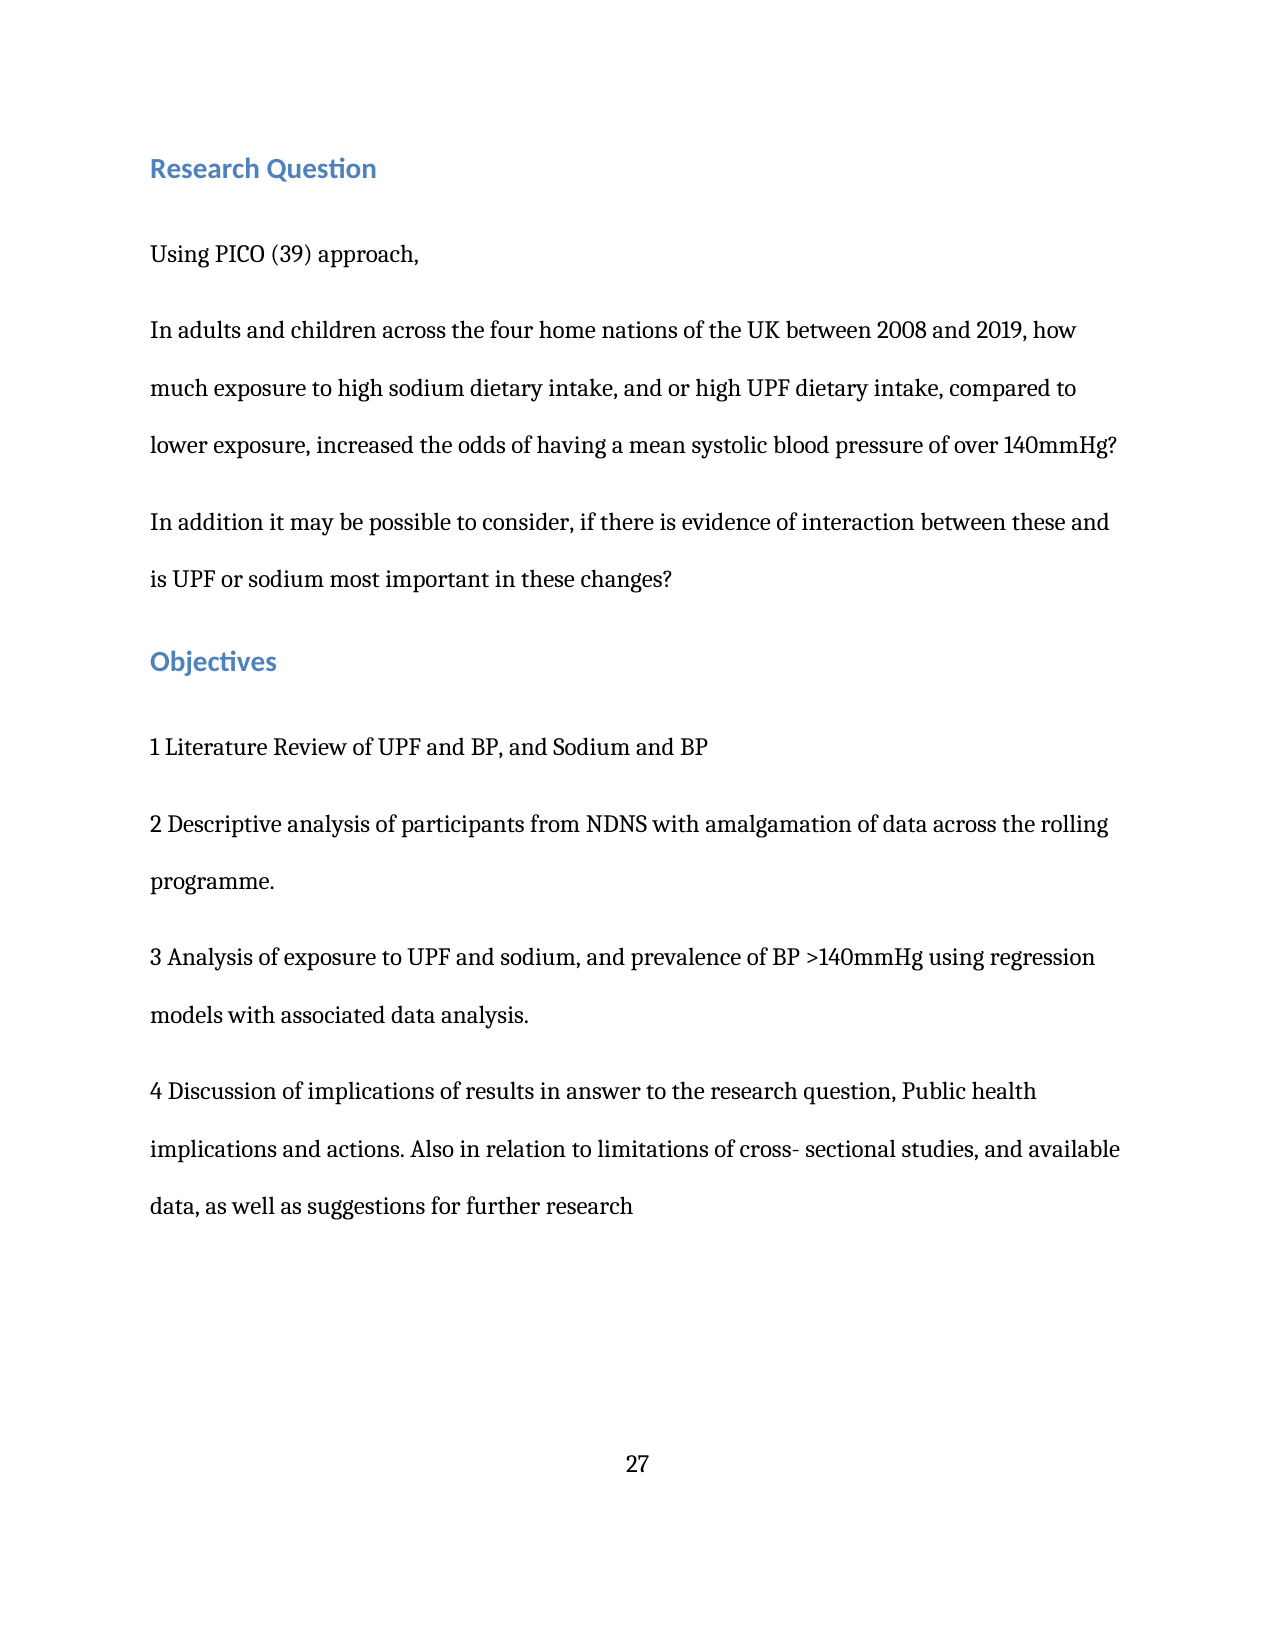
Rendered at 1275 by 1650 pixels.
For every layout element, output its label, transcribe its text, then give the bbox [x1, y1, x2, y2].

text 3 Analysis of exposure to UPF and sodium, and prevalence of BP >140mmHg using regression models with associated data analysis. [150, 943, 1125, 1029]
text In addition it may be possible to consider, if there is evidence of interaction between these and is UPF or sodium most important in these changes? [150, 507, 1125, 594]
text 1 Literature Review of UPF and BP, and Sodium and BP [150, 733, 1125, 762]
text In adults and children across the four home nations of the UK between 2008 and 2019, how much exposure to high sodium dietary intake, and or high UPF dietary intake, compared to lower exposure, increased the odds of having a mean systolic blood pressure of over 140mmHg? [150, 316, 1125, 460]
subtitle Research Question [150, 150, 1125, 186]
text 2 Descriptive analysis of participants from NDNS with amalgamation of data across the rolling programme. [150, 809, 1125, 896]
text 4 Discussion of implications of results in answer to the research question, Public health implications and actions. Also in relation to limitations of cross- sectional studies, and available data, as well as suggestions for further research [150, 1077, 1125, 1221]
text Using PICO (39) approach, [150, 240, 1125, 269]
subtitle Objectives [150, 643, 1125, 679]
